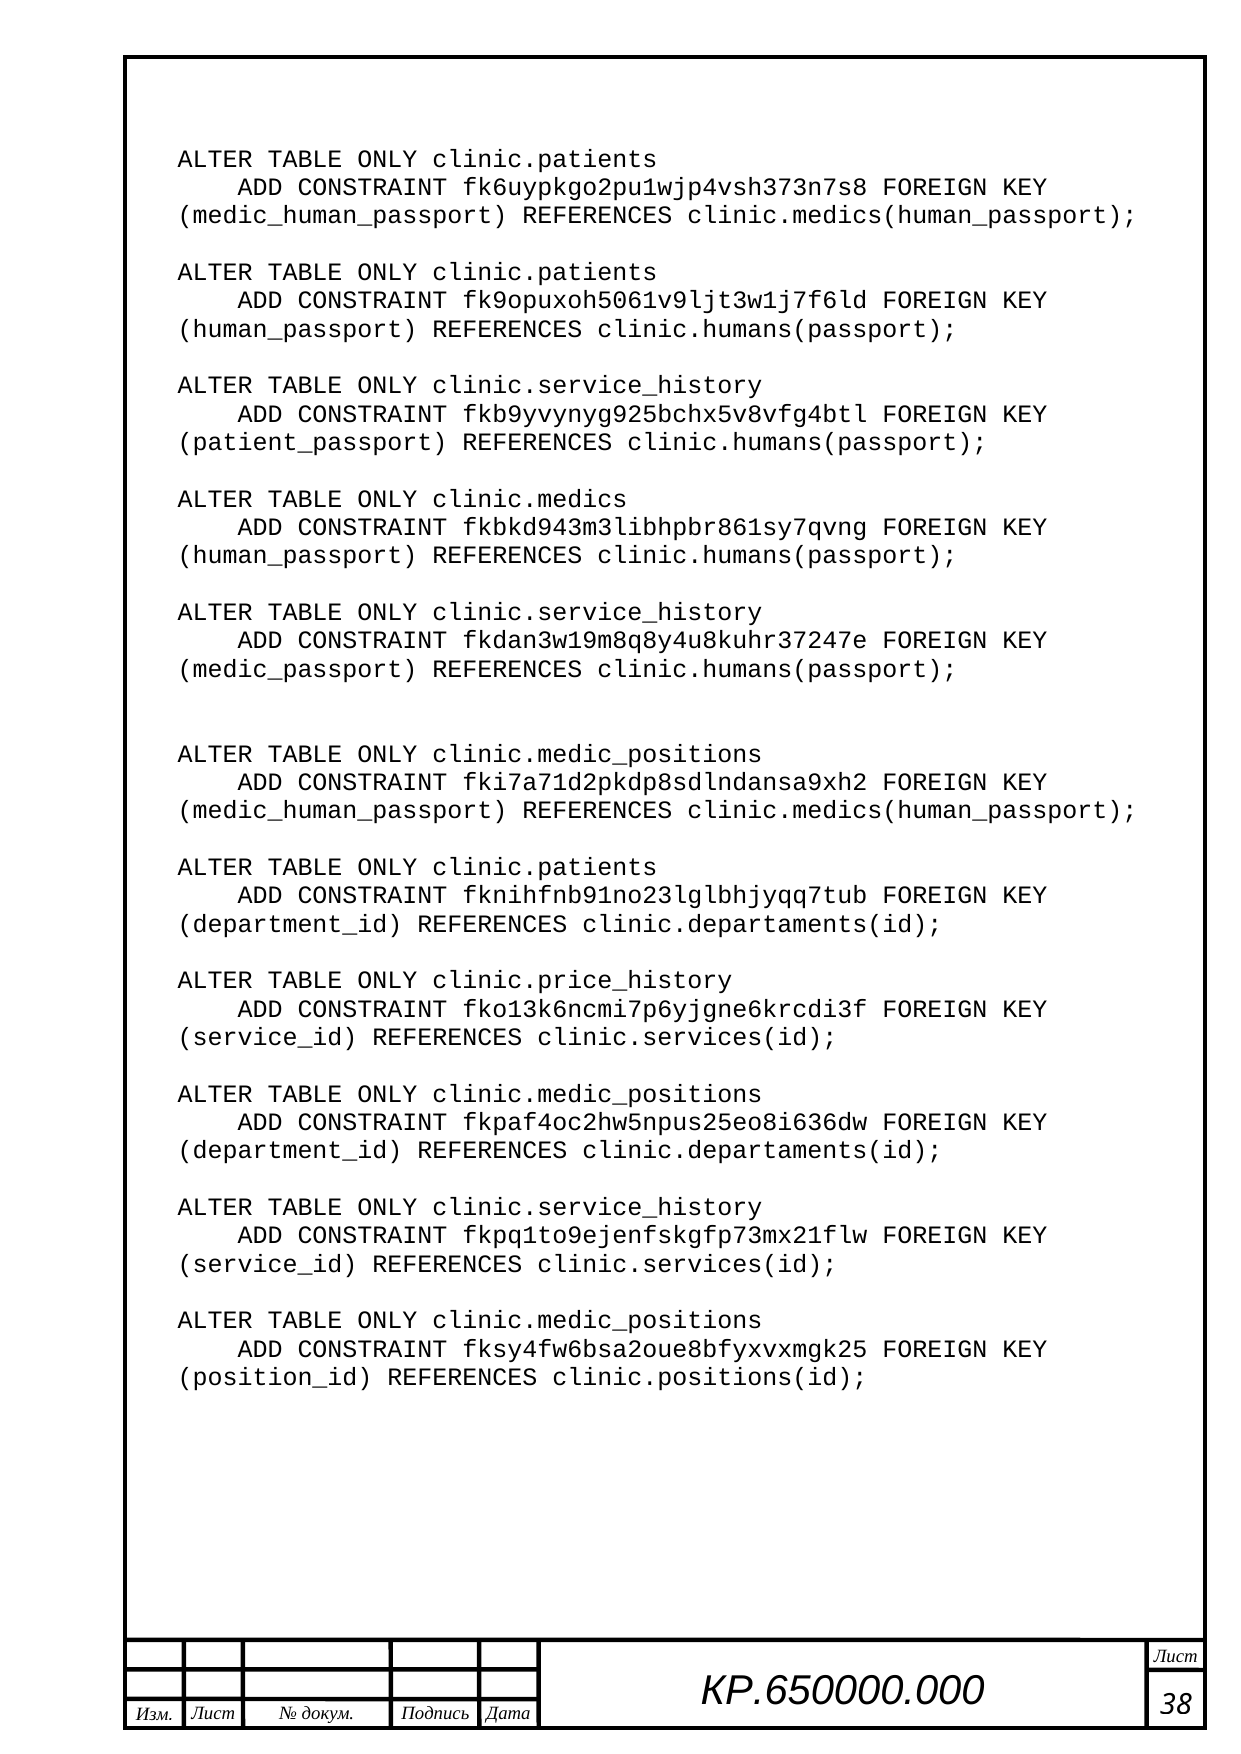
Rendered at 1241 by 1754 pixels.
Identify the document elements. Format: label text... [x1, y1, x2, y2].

text ADD CONSTRAINT fko13k6ncmi7p6yjgne6krcdi3f FOREIGN KEY (service_id) REFERENCES clinic.services(id); [177, 996, 1152, 1053]
text ALTER TABLE ONLY clinic.medic_positions [177, 741, 1152, 770]
text ALTER TABLE ONLY clinic.service_history [177, 1195, 1152, 1223]
text ALTER TABLE ONLY clinic.price_history [177, 968, 1152, 996]
text ALTER TABLE ONLY clinic.medic_positions [177, 1081, 1152, 1110]
text ADD CONSTRAINT fkpaf4oc2hw5npus25eo8i636dw FOREIGN KEY (department_id) REFERENCES clinic.departaments(id); [177, 1110, 1152, 1166]
text ADD CONSTRAINT fksy4fw6bsa2oue8bfyxvxmgk25 FOREIGN KEY (position_id) REFERENCES clinic.positions(id); [177, 1336, 1152, 1393]
text ALTER TABLE ONLY clinic.medics [177, 486, 1152, 515]
text ALTER TABLE ONLY clinic.patients [177, 146, 1152, 175]
text ADD CONSTRAINT fkpq1to9ejenfskgfp73mx21flw FOREIGN KEY (service_id) REFERENCES clinic.services(id); [177, 1223, 1152, 1280]
text ADD CONSTRAINT fknihfnb91no23lglbhjyqq7tub FOREIGN KEY (department_id) REFERENCES clinic.departaments(id); [177, 883, 1152, 940]
text ALTER TABLE ONLY clinic.patients [177, 855, 1152, 883]
text ADD CONSTRAINT fki7a71d2pkdp8sdlndansa9xh2 FOREIGN KEY (medic_human_passport) REFERENCES clinic.medics(human_passport); [177, 770, 1152, 826]
text ALTER TABLE ONLY clinic.service_history [177, 373, 1152, 401]
text ADD CONSTRAINT fk6uypkgo2pu1wjp4vsh373n7s8 FOREIGN KEY (medic_human_passport) REFERENCES clinic.medics(human_passport); [177, 175, 1152, 231]
text ADD CONSTRAINT fkb9yvynyg925bchx5v8vfg4btl FOREIGN KEY (patient_passport) REFERENCES clinic.humans(passport); [177, 401, 1152, 458]
text ALTER TABLE ONLY clinic.service_history [177, 600, 1152, 628]
text ADD CONSTRAINT fkbkd943m3libhpbr861sy7qvng FOREIGN KEY (human_passport) REFERENCES clinic.humans(passport); [177, 515, 1152, 571]
text ALTER TABLE ONLY clinic.medic_positions [177, 1308, 1152, 1336]
text ADD CONSTRAINT fk9opuxoh5061v9ljt3w1j7f6ld FOREIGN KEY (human_passport) REFERENCES clinic.humans(passport); [177, 288, 1152, 345]
text ADD CONSTRAINT fkdan3w19m8q8y4u8kuhr37247e FOREIGN KEY (medic_passport) REFERENCES clinic.humans(passport); [177, 628, 1152, 685]
text ALTER TABLE ONLY clinic.patients [177, 260, 1152, 288]
